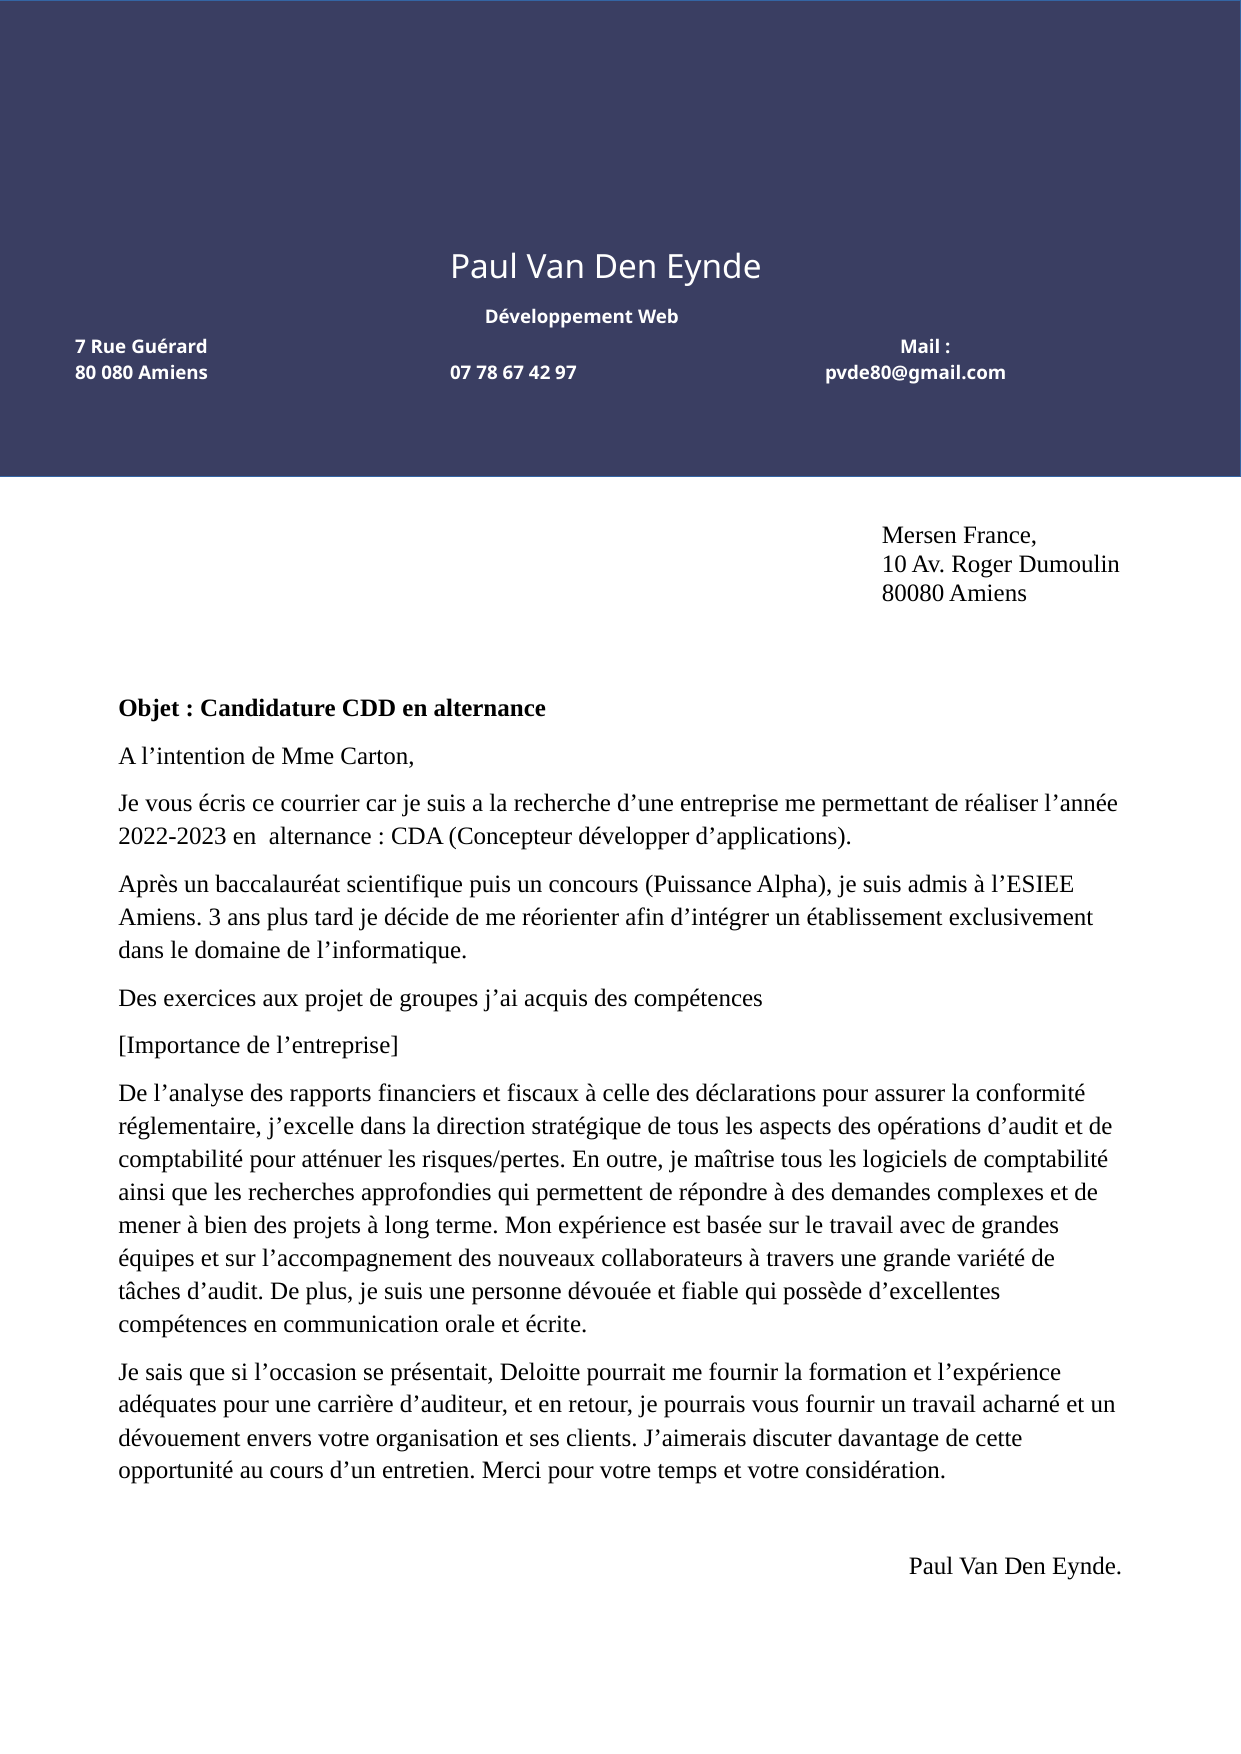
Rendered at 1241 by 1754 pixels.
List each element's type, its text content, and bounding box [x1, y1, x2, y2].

text [Importance de l’entreprise] [118, 1030, 1122, 1059]
text Des exercices aux projet de groupes j’ai acquis des compétences [118, 983, 1122, 1011]
text Après un baccalauréat scientifique puis un concours (Puissance Alpha), je suis admis à l’ESIEE Amiens. 3 ans plus tard je décide de me réorienter afin d’intégrer un établissement exclusivement dans le domaine de l’informatique. [118, 869, 1122, 964]
text Mersen France, [118, 521, 1122, 549]
text Je vous écris ce courrier car je suis a la recherche d’une entreprise me permettant de réaliser l’année 2022-2023 en alternance : CDA (Concepteur développer d’applications). [118, 788, 1122, 850]
text A l’intention de Mme Carton, [118, 741, 1122, 769]
text Je sais que si l’occasion se présentait, Deloitte pourrait me fournir la formation et l’expérience adéquates pour une carrière d’auditeur, et en retour, je pourrais vous fournir un travail acharné et un dévouement envers votre organisation et ses clients. J’aimerais discuter davantage de cette opportunité au cours d’un entretien. Merci pour votre temps et votre considération. [118, 1357, 1122, 1484]
text De l’analyse des rapports financiers et fiscaux à celle des déclarations pour assurer la conformité réglementaire, j’excelle dans la direction stratégique de tous les aspects des opérations d’audit et de comptabilité pour atténuer les risques/pertes. En outre, je maîtrise tous les logiciels de comptabilité ainsi que les recherches approfondies qui permettent de répondre à des demandes complexes et de mener à bien des projets à long terme. Mon expérience est basée sur le travail avec de grandes équipes et sur l’accompagnement des nouveaux collaborateurs à travers une grande variété de tâches d’audit. De plus, je suis une personne dévouée et fiable qui possède d’excellentes compétences en communication orale et écrite. [118, 1078, 1122, 1338]
text Paul Van Den Eynde. [118, 1551, 1122, 1579]
text Objet : Candidature CDD en alternance [118, 693, 1122, 722]
text 10 Av. Roger Dumoulin [118, 549, 1122, 578]
text 80080 Amiens [118, 578, 1122, 607]
